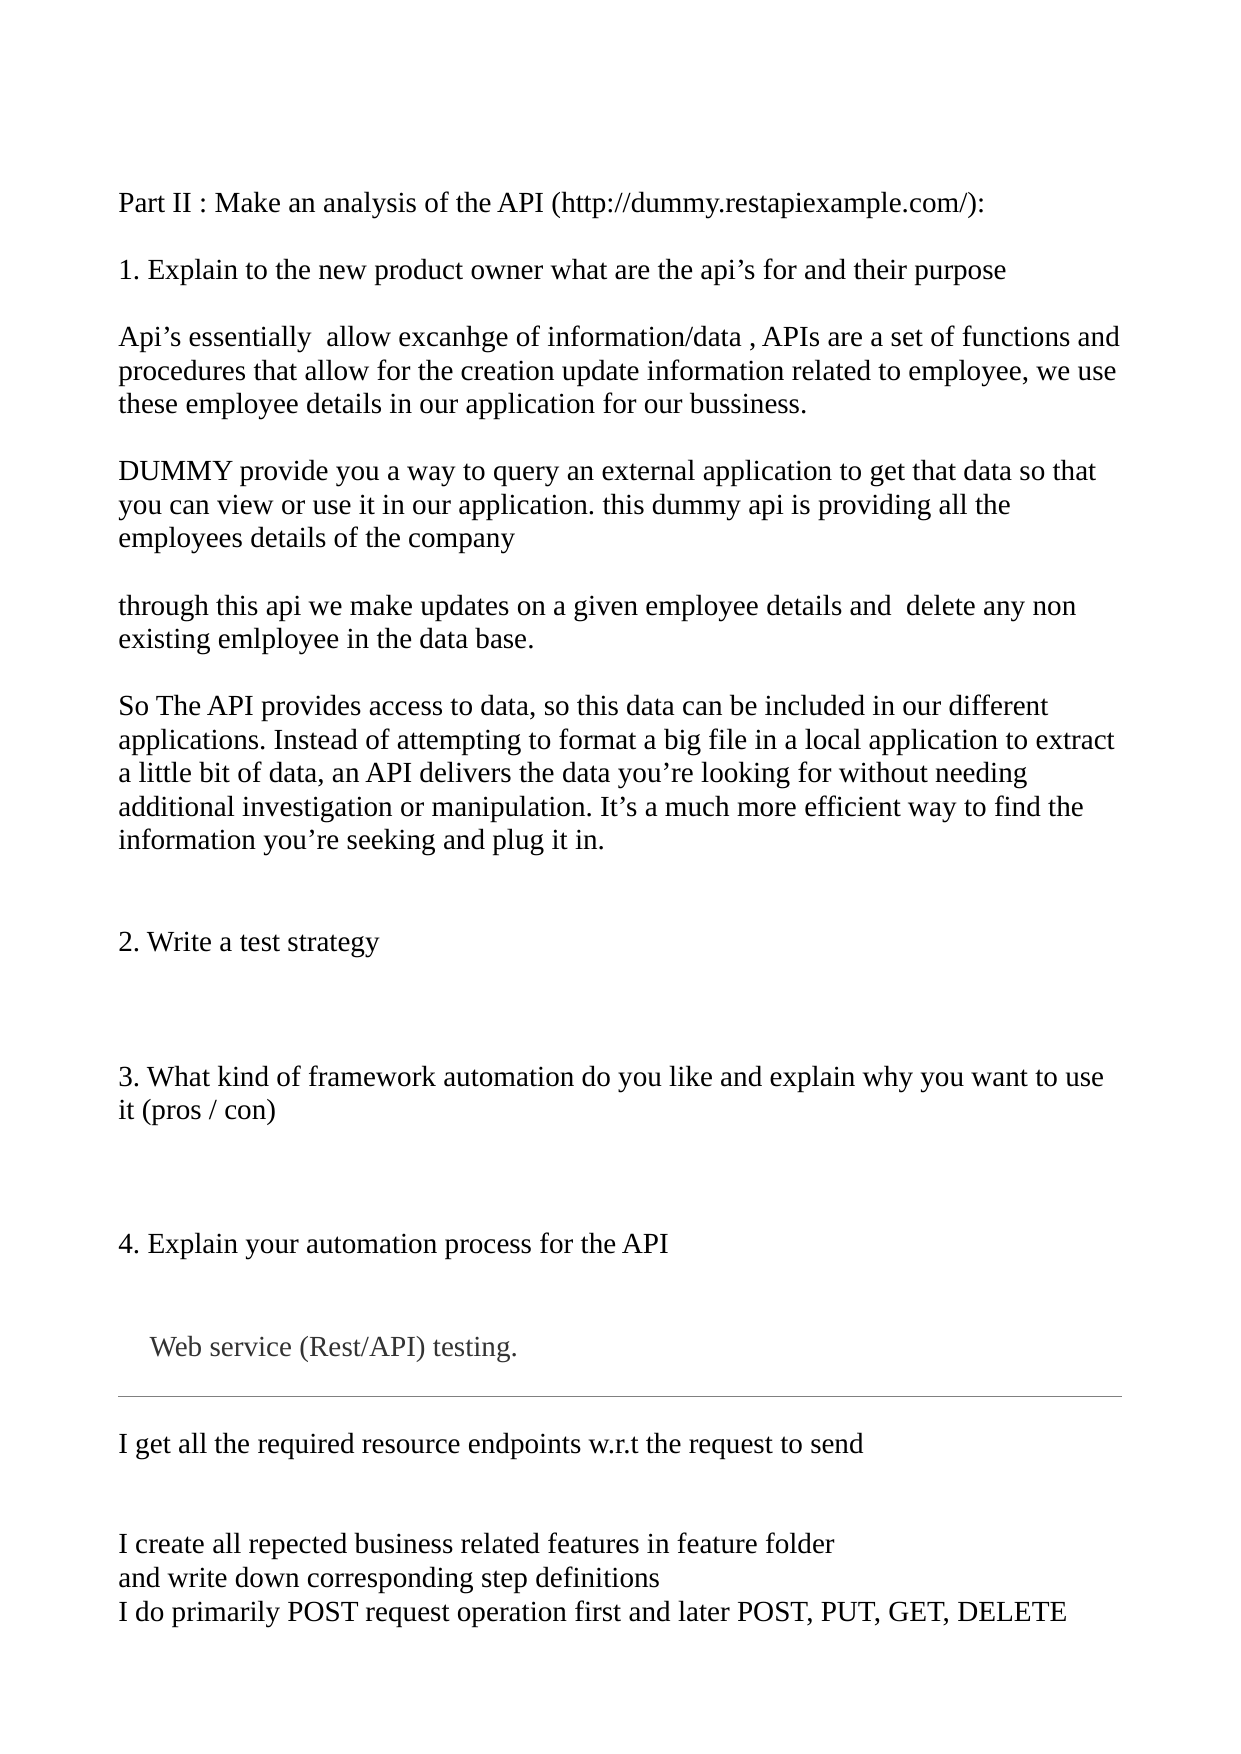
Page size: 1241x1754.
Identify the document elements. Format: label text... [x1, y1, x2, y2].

text So The API provides access to data, so this data can be included in our different applications. Instead of attempting to format a big file in a local application to extract a little bit of data, an API delivers the data you’re looking for without needing additional investigation or manipulation. It’s a much more efficient way to find the information you’re seeking and plug it in. [118, 688, 1122, 856]
text Part II : Make an analysis of the API (http://dummy.restapiexample.com/): [118, 185, 1122, 219]
text I create all repected business related features in feature folder [118, 1527, 1122, 1560]
text Api’s essentially allow excanhge of information/data , APIs are a set of functions and procedures that allow for the creation update information related to employee, we use these employee details in our application for our bussiness. [118, 319, 1122, 420]
text I do primarily POST request operation first and later POST, PUT, GET, DELETE [118, 1594, 1122, 1627]
text Web service (Rest/API) testing. [149, 1328, 1122, 1362]
text 4. Explain your automation process for the API [118, 1227, 1122, 1260]
text and write down corresponding step definitions [118, 1560, 1122, 1594]
text DUMMY provide you a way to query an external application to get that data so that you can view or use it in our application. this dummy api is providing all the employees details of the company [118, 453, 1122, 554]
text 1. Explain to the new product owner what are the api’s for and their purpose [118, 252, 1122, 286]
text through this api we make updates on a given employee details and delete any non existing emlployee in the data base. [118, 588, 1122, 655]
text I get all the required resource endpoints w.r.t the request to send [118, 1426, 1122, 1459]
text 3. What kind of framework automation do you like and explain why you want to use it (pros / con) [118, 1059, 1122, 1126]
text 2. Write a test strategy [118, 924, 1122, 957]
